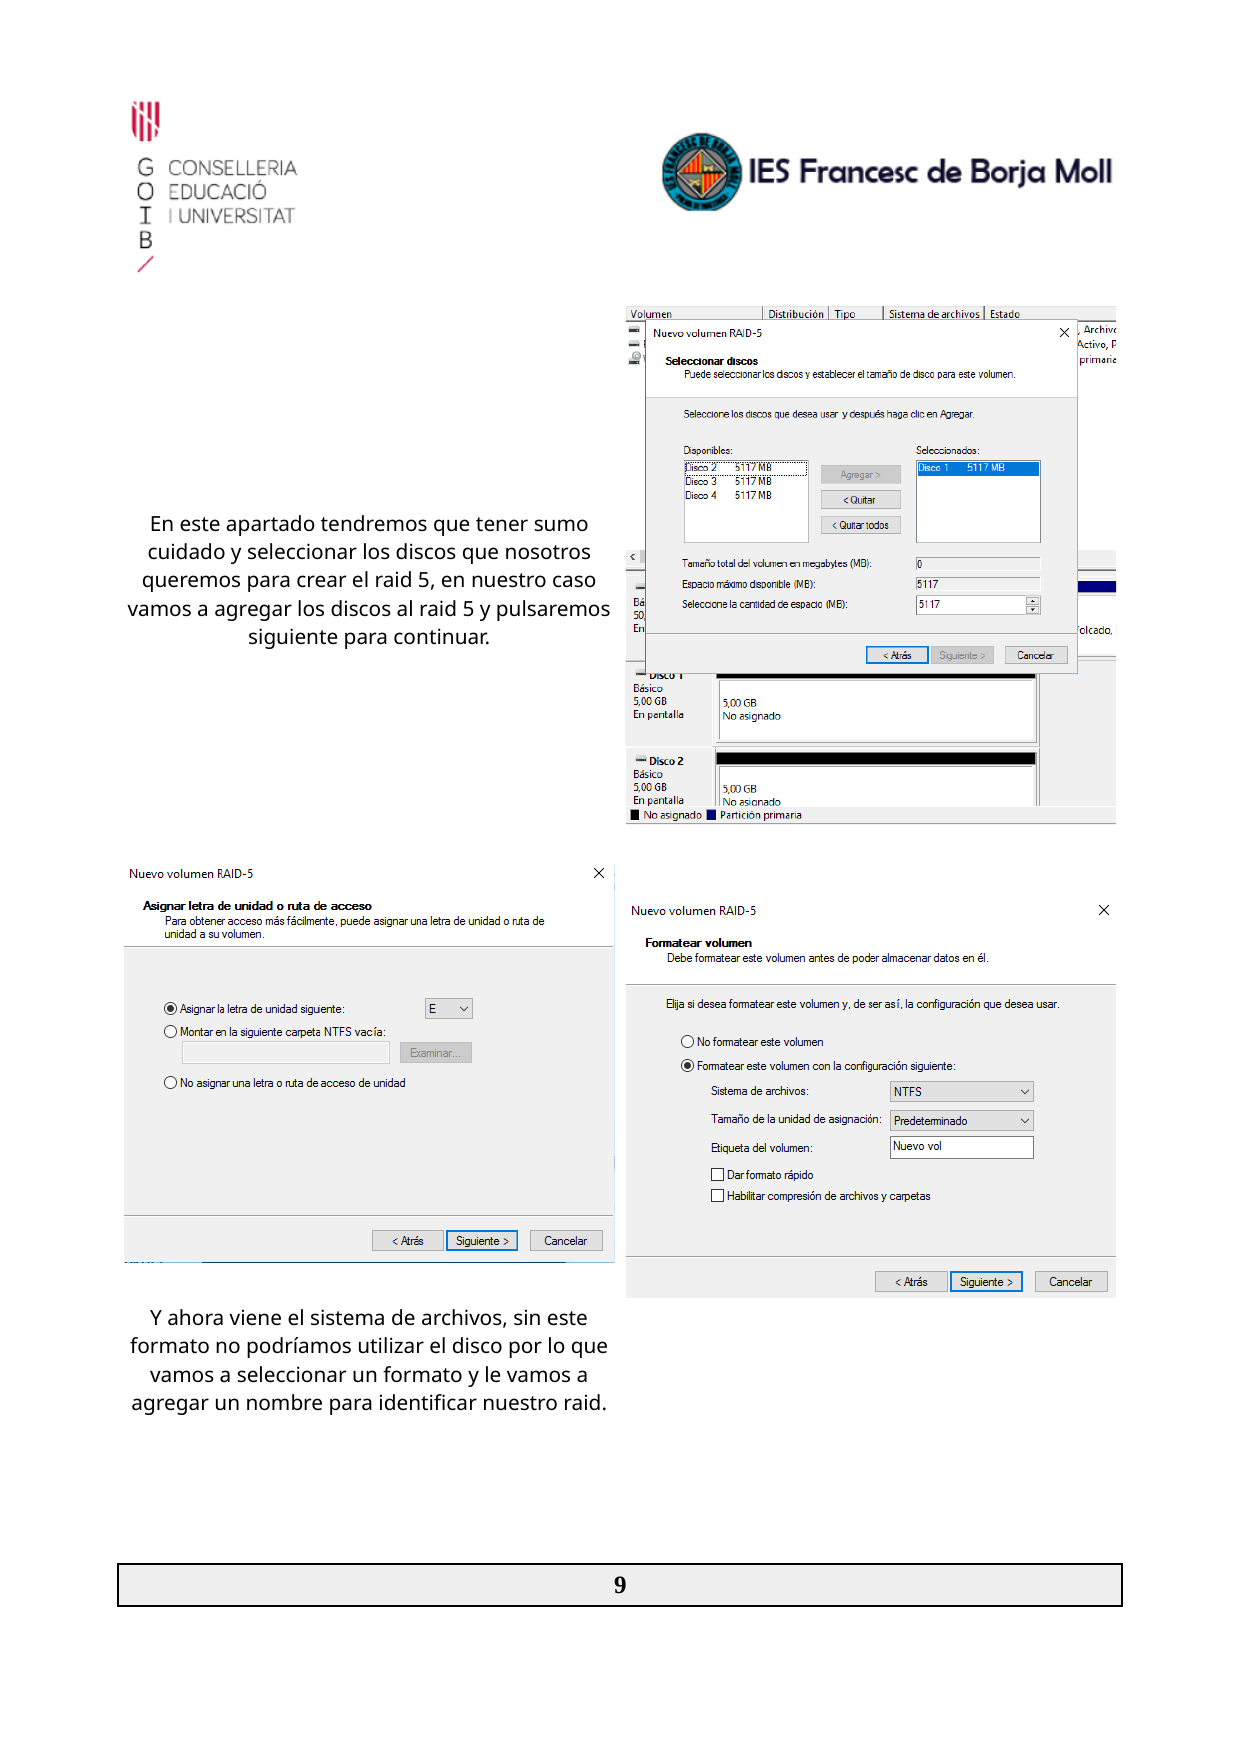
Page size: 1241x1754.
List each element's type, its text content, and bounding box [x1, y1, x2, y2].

table_cell [620, 301, 1122, 859]
picture [637, 107, 1128, 257]
picture [625, 306, 1117, 825]
picture [123, 864, 615, 1263]
table_cell En este apartado tendremos que tener sumo cuidado y seleccionar los discos que nosotros queremos para crear el raid 5, en nuestro caso vamos a agregar los discos al raid 5 y pulsaremos siguiente para continuar. [118, 301, 620, 859]
picture [625, 899, 1117, 1298]
table_cell [620, 1297, 1122, 1422]
table_cell [118, 859, 620, 1297]
picture [118, 91, 380, 281]
table_cell Ahora es el momento de agregarle una letra de unidad, ya que estos discos el sistema los va a detectar como un único disco. [620, 859, 1122, 1297]
table_cell Y ahora viene el sistema de archivos, sin este formato no podríamos utilizar el disco por lo que vamos a seleccionar un formato y le vamos a agregar un nombre para identificar nuestro raid. [118, 1297, 620, 1422]
